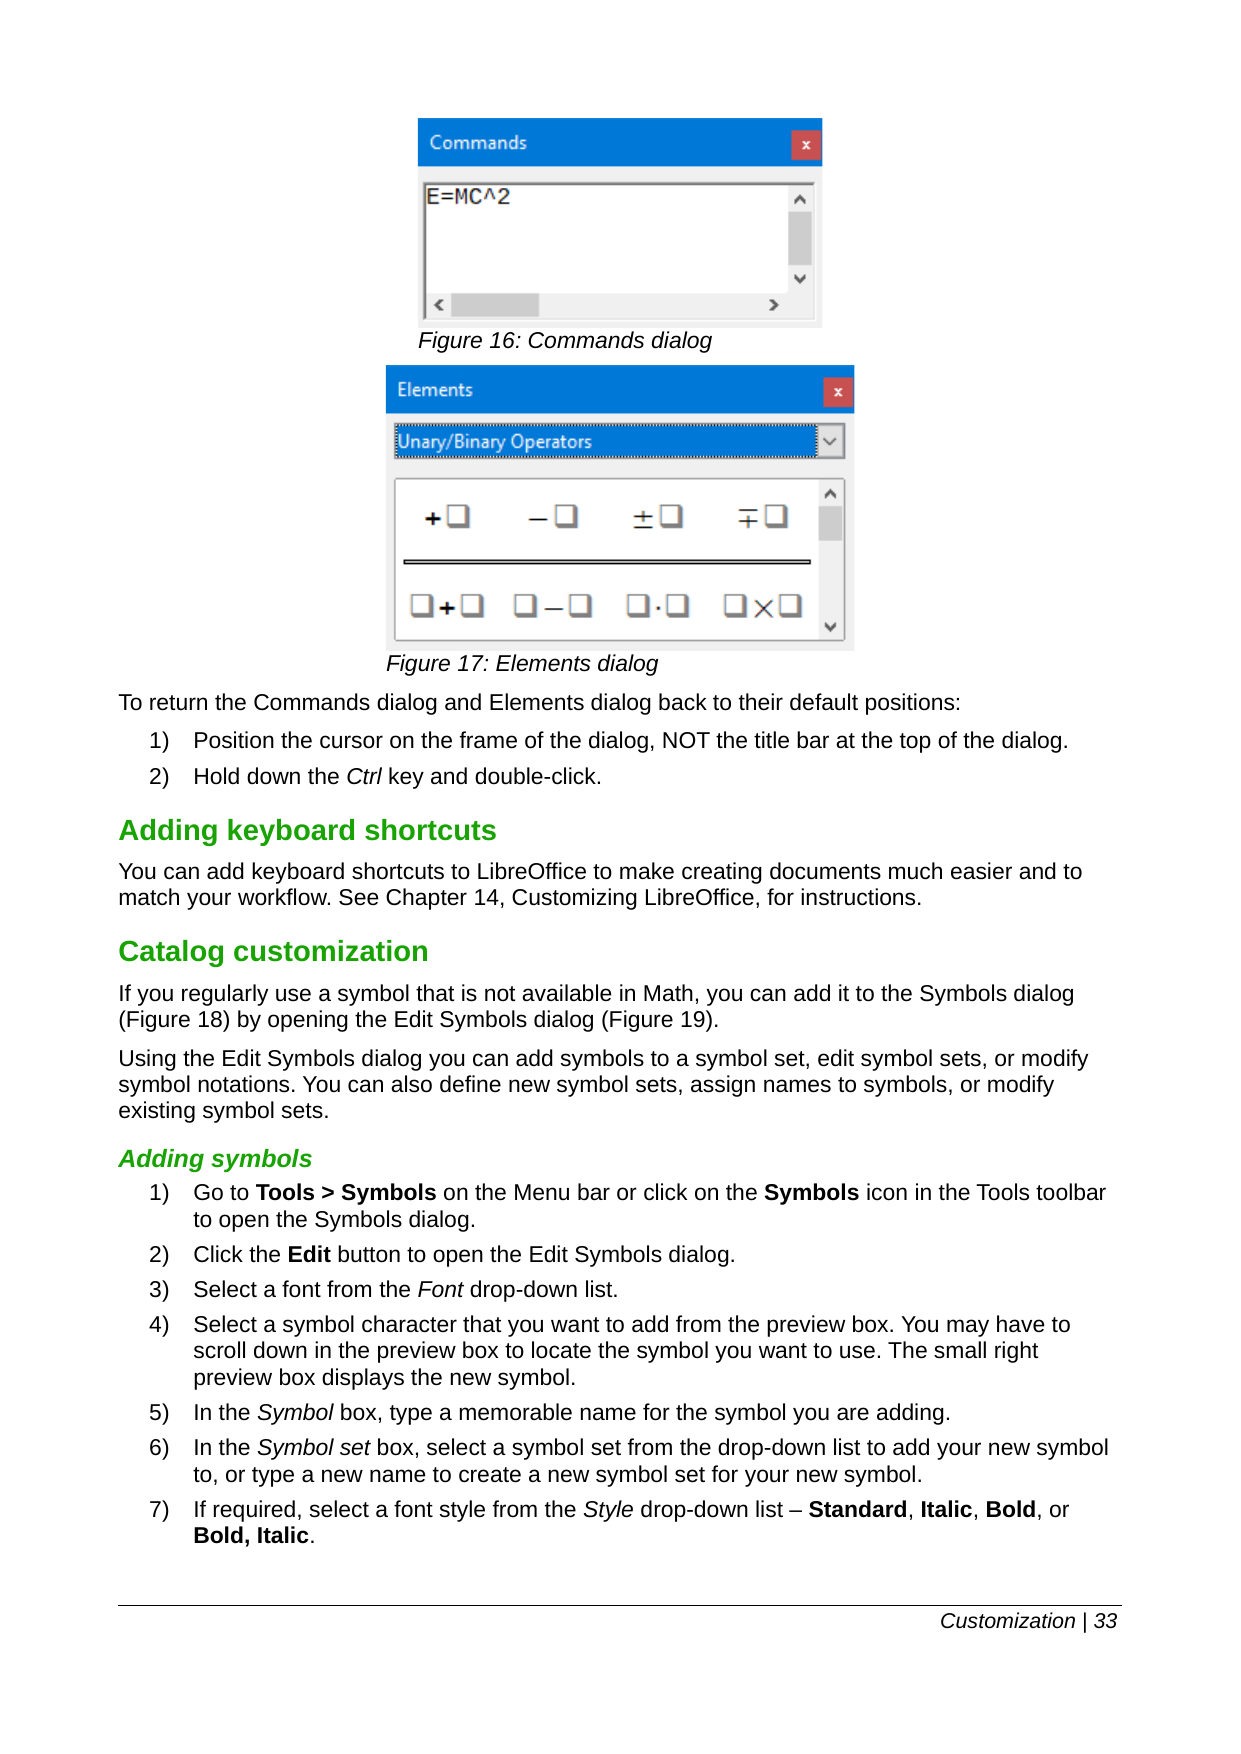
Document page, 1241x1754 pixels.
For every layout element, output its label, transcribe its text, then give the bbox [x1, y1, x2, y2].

list Position the cursor on the frame of the dialog, NOT the title bar at the top of the dialog. [169, 727, 1122, 754]
text To return the Commands dialog and Elements dialog back to their default positions: [118, 688, 1122, 715]
list In the Symbol box, type a memorable name for the symbol you are adding. [169, 1399, 1122, 1425]
list Go to Tools > Symbols on the Menu bar or click on the Symbols icon in the Tools toolbar to open the Symbols dialog. [169, 1179, 1122, 1232]
list Hold down the Ctrl key and double-click. [169, 763, 1122, 789]
text Using the Edit Symbols dialog you can add symbols to a symbol set, edit symbol sets, or modify symbol notations. You can also define new symbol sets, assign names to symbols, or modify existing symbol sets. [118, 1045, 1122, 1124]
list Select a symbol character that you want to add from the preview box. You may have to scroll down in the preview box to locate the symbol you want to use. The small right preview box displays the new symbol. [169, 1311, 1122, 1390]
subtitle Adding keyboard shortcuts [118, 813, 1122, 846]
picture [417, 118, 823, 328]
subtitle Adding symbols [118, 1144, 1122, 1173]
list If required, select a font style from the Style drop-down list – Standard, Italic, Bold, or Bold, Italic. [169, 1496, 1122, 1548]
text Figure 17: Elements dialog [386, 651, 854, 677]
list Click the Edit button to open the Edit Symbols dialog. [169, 1241, 1122, 1267]
text Figure 16: Commands dialog [418, 328, 822, 354]
subtitle Catalog customization [118, 934, 1122, 968]
list In the Symbol set box, select a symbol set from the drop-down list to add your new symbol to, or type a new name to create a new symbol set for your new symbol. [169, 1434, 1122, 1487]
text You can add keyboard shortcuts to LibreOffice to make creating documents much easier and to match your workflow. See Chapter 14, Customizing LibreOffice, for instructions. [118, 858, 1122, 911]
picture [385, 365, 855, 651]
list Select a font from the Font drop-down list. [169, 1276, 1122, 1302]
text If you regularly use a symbol that is not available in Math, you can add it to the Symbols dialog (Figure 18) by opening the Edit Symbols dialog (Figure 19). [118, 979, 1122, 1032]
